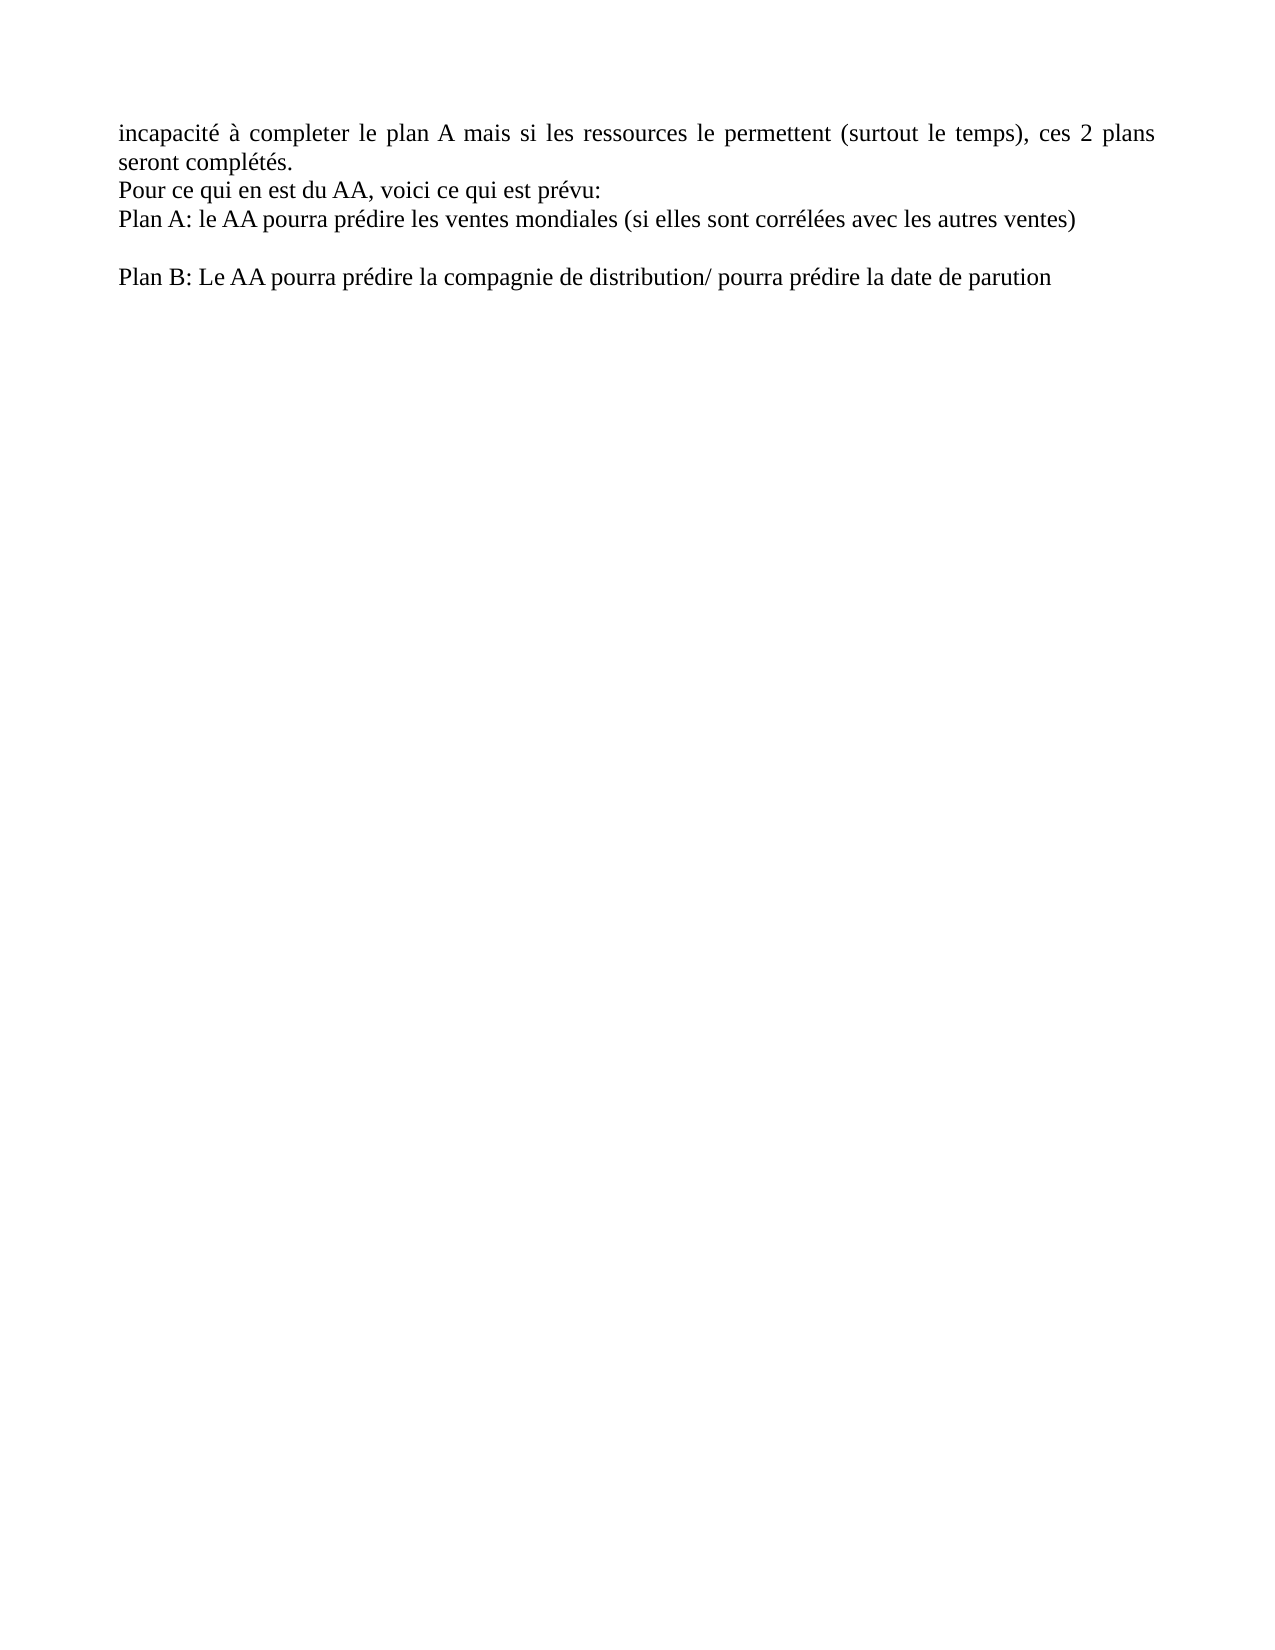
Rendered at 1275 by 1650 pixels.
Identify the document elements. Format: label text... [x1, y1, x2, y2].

text Plan B: Le AA pourra prédire la compagnie de distribution/ pourra prédire la date de parution [118, 262, 1157, 291]
text incapacité à completer le plan A mais si les ressources le permettent (surtout le temps), ces 2 plans seront complétés. [118, 118, 1157, 176]
text Pour ce qui en est du AA, voici ce qui est prévu: [118, 176, 1157, 204]
text Plan A: le AA pourra prédire les ventes mondiales (si elles sont corrélées avec les autres ventes) [118, 204, 1157, 233]
